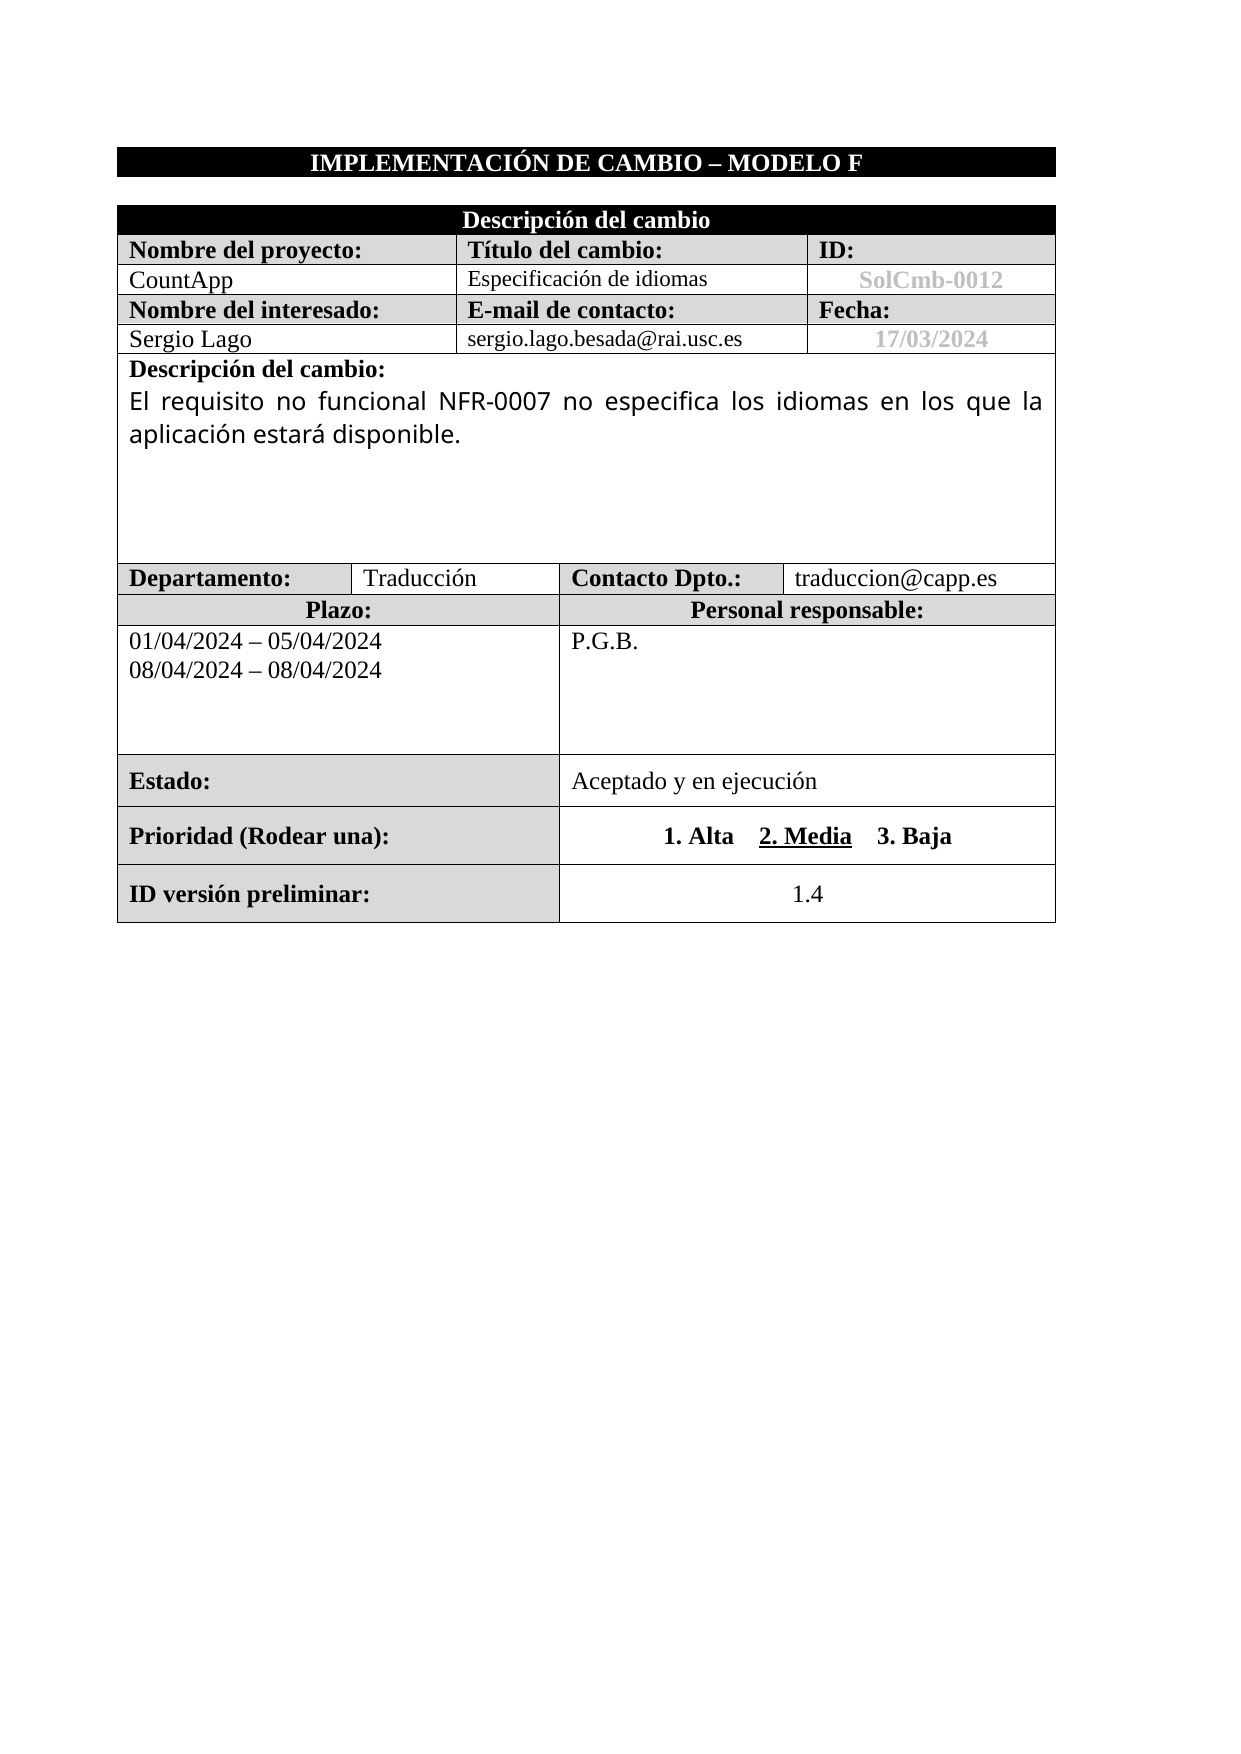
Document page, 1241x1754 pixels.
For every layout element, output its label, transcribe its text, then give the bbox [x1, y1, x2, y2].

table_cell Aceptado y en ejecución [560, 755, 1055, 806]
table_cell Especificación de idiomas [457, 265, 807, 294]
table_cell Plazo: [118, 595, 559, 625]
table_cell ID versión preliminar: [118, 865, 559, 922]
table_cell E-mail de contacto: [457, 295, 807, 323]
table_cell Sergio Lago [118, 325, 456, 353]
table_cell Descripción del cambio [118, 205, 1055, 234]
table_cell Departamento: [118, 564, 351, 594]
table_cell Traducción [352, 564, 559, 594]
table_cell SolCmb-0012 [808, 265, 1055, 294]
table_cell [118, 177, 1055, 205]
table_cell 01/04/2024 – 05/04/2024 08/04/2024 – 08/04/2024 [118, 626, 559, 753]
table_cell Descripción del cambio: El requisito no funcional NFR-0007 no especifica los idiomas en los que la aplicación estará disponible. [118, 354, 1055, 562]
table_cell 17/03/2024 [808, 325, 1055, 353]
table_cell traduccion@capp.es [784, 564, 1055, 594]
table_cell Personal responsable: [560, 595, 1055, 625]
table_cell Estado: [118, 755, 559, 806]
table_cell 1. Alta 2. Media 3. Baja [560, 807, 1055, 864]
table_cell Nombre del proyecto: [118, 235, 456, 264]
table_header IMPLEMENTACIÓN DE CAMBIO – MODELO F [118, 148, 1055, 177]
table_cell CountApp [118, 265, 456, 294]
table_cell Título del cambio: [457, 235, 807, 264]
table_cell ID: [808, 235, 1055, 264]
table_cell P.G.B. [560, 626, 1055, 753]
table_cell 1.4 [560, 865, 1055, 922]
table_cell Fecha: [808, 295, 1055, 323]
table_cell Nombre del interesado: [118, 295, 456, 323]
table_cell sergio.lago.besada@rai.usc.es [457, 325, 807, 353]
table_cell Prioridad (Rodear una): [118, 807, 559, 864]
table_cell Contacto Dpto.: [560, 564, 783, 594]
